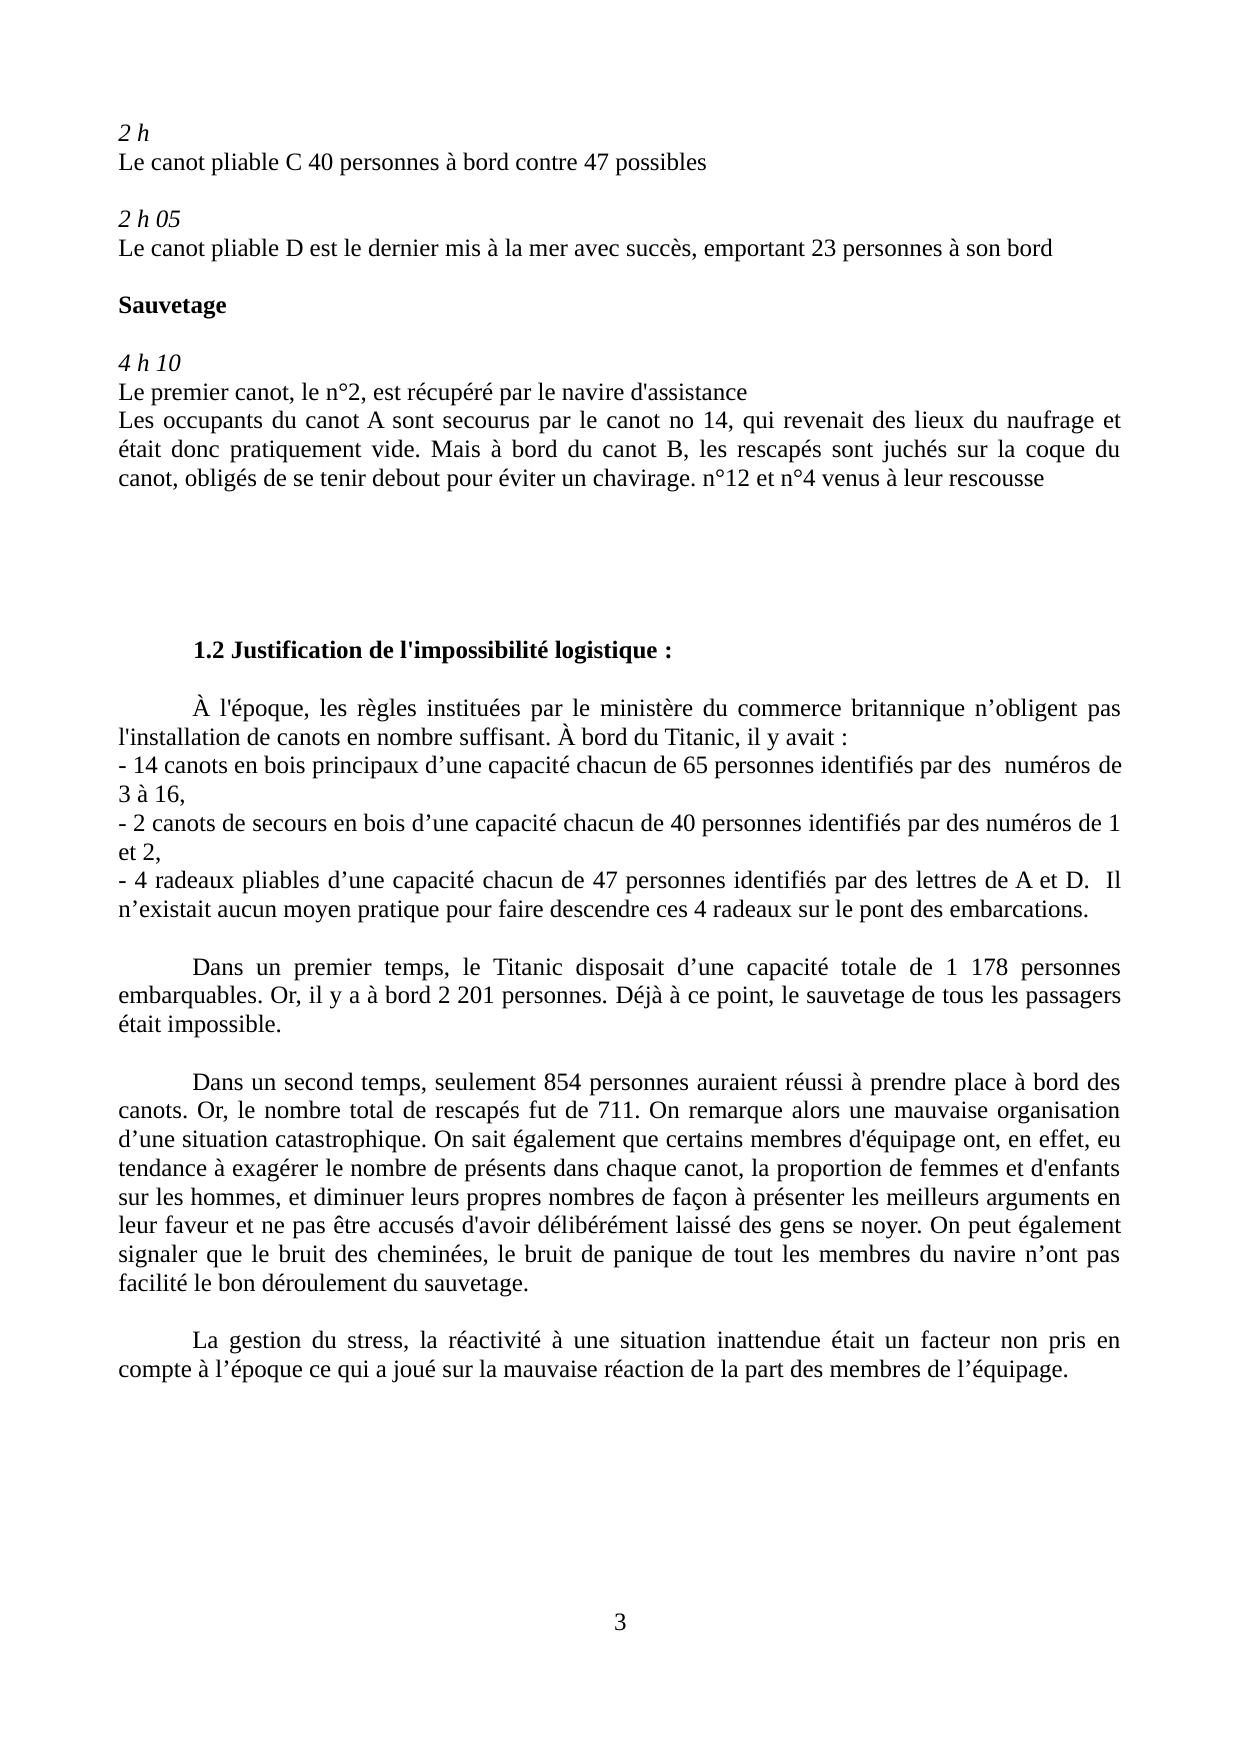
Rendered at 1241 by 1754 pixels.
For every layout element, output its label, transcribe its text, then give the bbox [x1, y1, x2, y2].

text - 2 canots de secours en bois d’une capacité chacun de 40 personnes identifiés par des numéros de 1 et 2, [118, 808, 1122, 866]
list Justification de l'impossibilité logistique : [193, 636, 1122, 664]
text Sauvetage [118, 291, 1122, 319]
text Dans un premier temps, le Titanic disposait d’une capacité totale de 1 178 personnes embarquables. Or, il y a à bord 2 201 personnes. Déjà à ce point, le sauvetage de tous les passagers était impossible. [118, 952, 1122, 1038]
text - 4 radeaux pliables d’une capacité chacun de 47 personnes identifiés par des lettres de A et D. Il n’existait aucun moyen pratique pour faire descendre ces 4 radeaux sur le pont des embarcations. [118, 866, 1122, 923]
text Dans un second temps, seulement 854 personnes auraient réussi à prendre place à bord des canots. Or, le nombre total de rescapés fut de 711. On remarque alors une mauvaise organisation d’une situation catastrophique. On sait également que certains membres d'équipage ont, en effet, eu tendance à exagérer le nombre de présents dans chaque canot, la proportion de femmes et d'enfants sur les hommes, et diminuer leurs propres nombres de façon à présenter les meilleurs arguments en leur faveur et ne pas être accusés d'avoir délibérément laissé des gens se noyer. On peut également signaler que le bruit des cheminées, le bruit de panique de tout les membres du navire n’ont pas facilité le bon déroulement du sauvetage. [118, 1067, 1122, 1297]
text À l'époque, les règles instituées par le ministère du commerce britannique n’obligent pas l'installation de canots en nombre suffisant. À bord du Titanic, il y avait : [118, 693, 1122, 751]
text Le canot pliable D est le dernier mis à la mer avec succès, emportant 23 personnes à son bord [118, 233, 1122, 262]
text Le premier canot, le n°2, est récupéré par le navire d'assistance [118, 377, 1122, 406]
text - 14 canots en bois principaux d’une capacité chacun de 65 personnes identifiés par des numéros de 3 à 16, [118, 751, 1122, 808]
text 2 h [118, 118, 1122, 147]
text 4 h 10 [118, 348, 1122, 377]
text Le canot pliable C 40 personnes à bord contre 47 possibles [118, 147, 1122, 176]
text 2 h 05 [118, 204, 1122, 233]
text Les occupants du canot A sont secourus par le canot no 14, qui revenait des lieux du naufrage et était donc pratiquement vide. Mais à bord du canot B, les rescapés sont juchés sur la coque du canot, obligés de se tenir debout pour éviter un chavirage. n°12 et n°4 venus à leur rescousse [118, 406, 1122, 492]
text La gestion du stress, la réactivité à une situation inattendue était un facteur non pris en compte à l’époque ce qui a joué sur la mauvaise réaction de la part des membres de l’équipage. [118, 1326, 1122, 1383]
